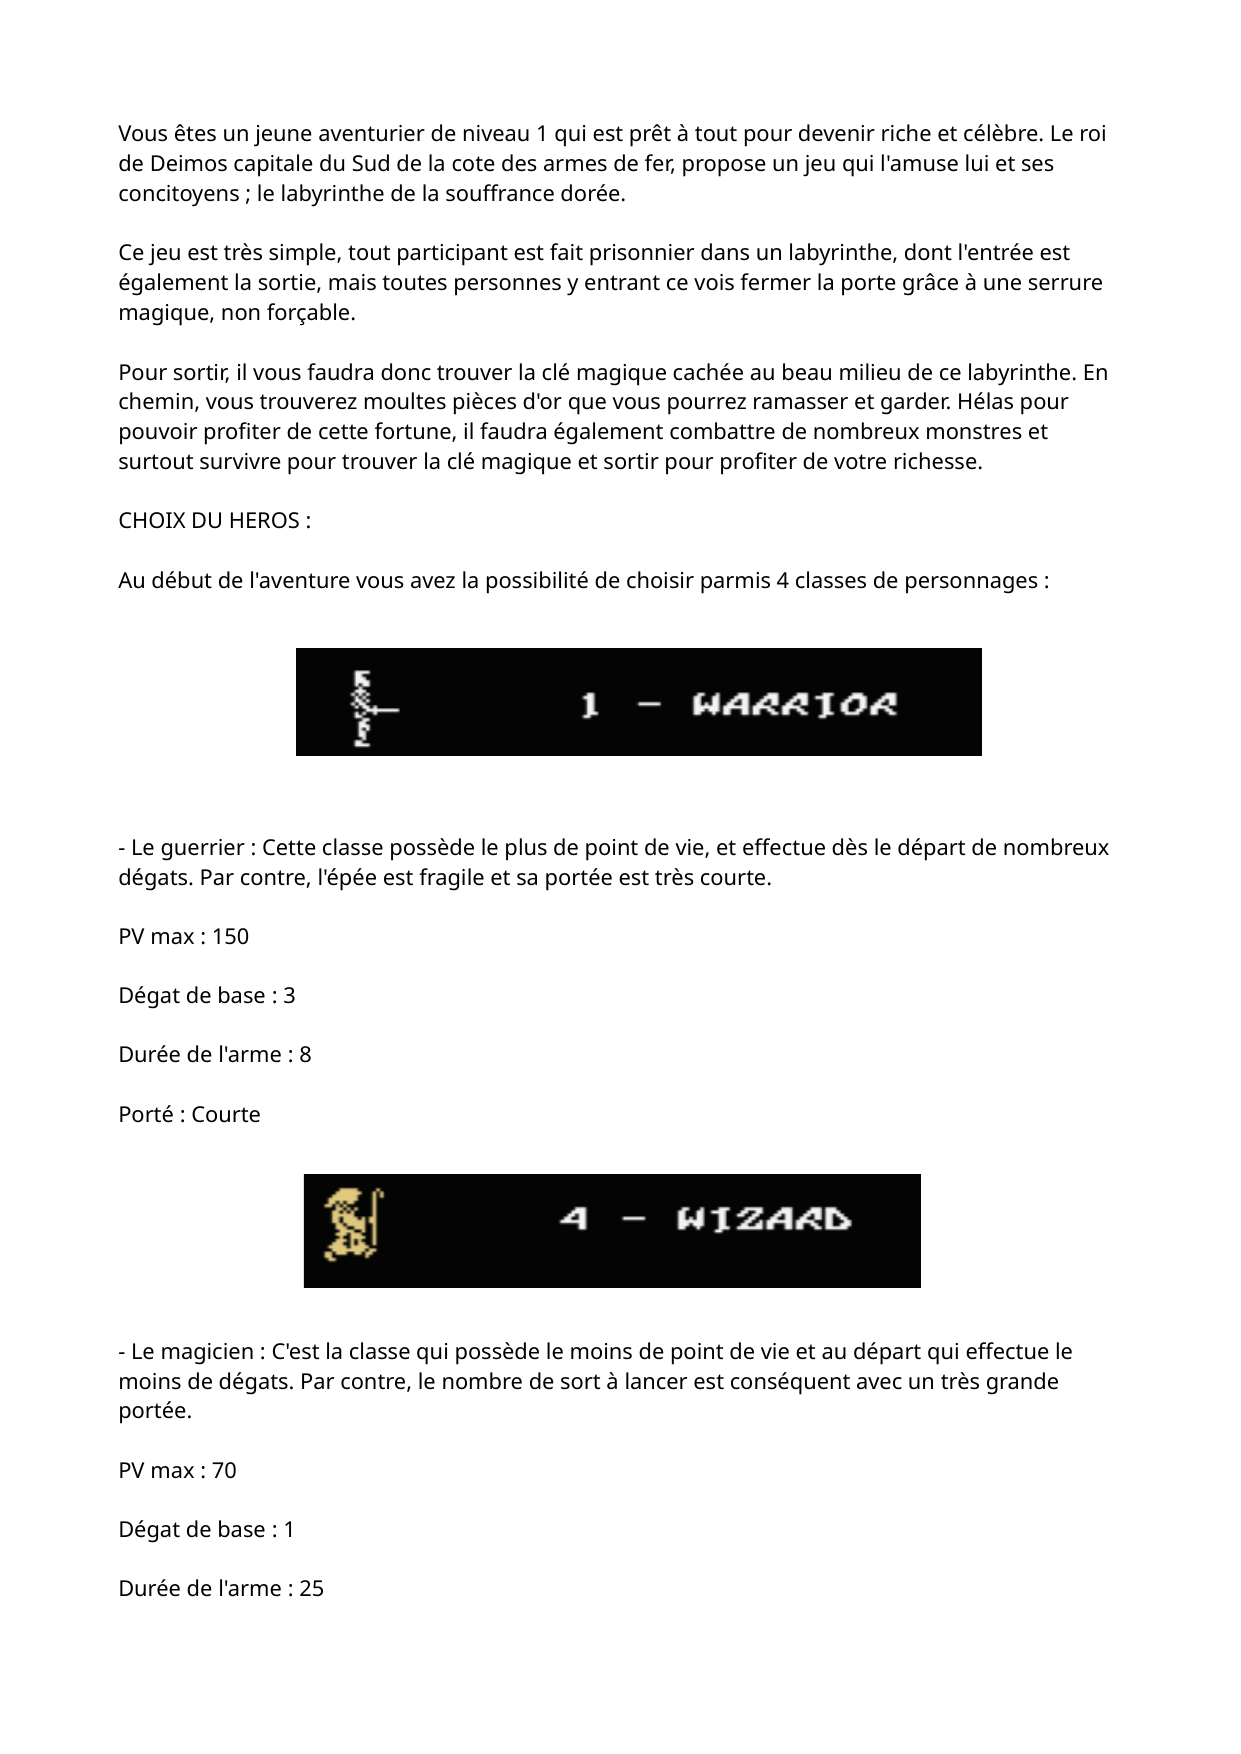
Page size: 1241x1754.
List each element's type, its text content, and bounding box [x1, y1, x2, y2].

text - Le guerrier : Cette classe possède le plus de point de vie, et effectue dès le départ de nombreux dégats. Par contre, l'épée est fragile et sa portée est très courte. [118, 832, 1122, 891]
text Dégat de base : 3 [118, 980, 1122, 1010]
text Durée de l'arme : 25 [118, 1573, 1122, 1603]
picture [296, 648, 982, 756]
picture [303, 1174, 921, 1288]
text Porté : Courte [118, 1099, 1122, 1128]
text - Le magicien : C'est la classe qui possède le moins de point de vie et au départ qui effectue le moins de dégats. Par contre, le nombre de sort à lancer est conséquent avec un très grande portée. [118, 1336, 1122, 1425]
text PV max : 150 [118, 921, 1122, 951]
text Vous êtes un jeune aventurier de niveau 1 qui est prêt à tout pour devenir riche et célèbre. Le roi de Deimos capitale du Sud de la cote des armes de fer, propose un jeu qui l'amuse lui et ses concitoyens ; le labyrinthe de la souffrance dorée. Ce jeu est très simple, tout participant est fait prisonnier dans un labyrinthe, dont l'entrée est également la sortie, mais toutes personnes y entrant ce vois fermer la porte grâce à une serrure magique, non forçable. Pour sortir, il vous faudra donc trouver la clé magique cachée au beau milieu de ce labyrinthe. En chemin, vous trouverez moultes pièces d'or que vous pourrez ramasser et garder. Hélas pour pouvoir profiter de cette fortune, il faudra également combattre de nombreux monstres et surtout survivre pour trouver la clé magique et sortir pour profiter de votre richesse. CHOIX DU HEROS : Au début de l'aventure vous avez la possibilité de choisir parmis 4 classes de personnages : [118, 118, 1122, 624]
text PV max : 70 [118, 1455, 1122, 1484]
text Dégat de base : 1 [118, 1514, 1122, 1544]
text Durée de l'arme : 8 [118, 1039, 1122, 1069]
